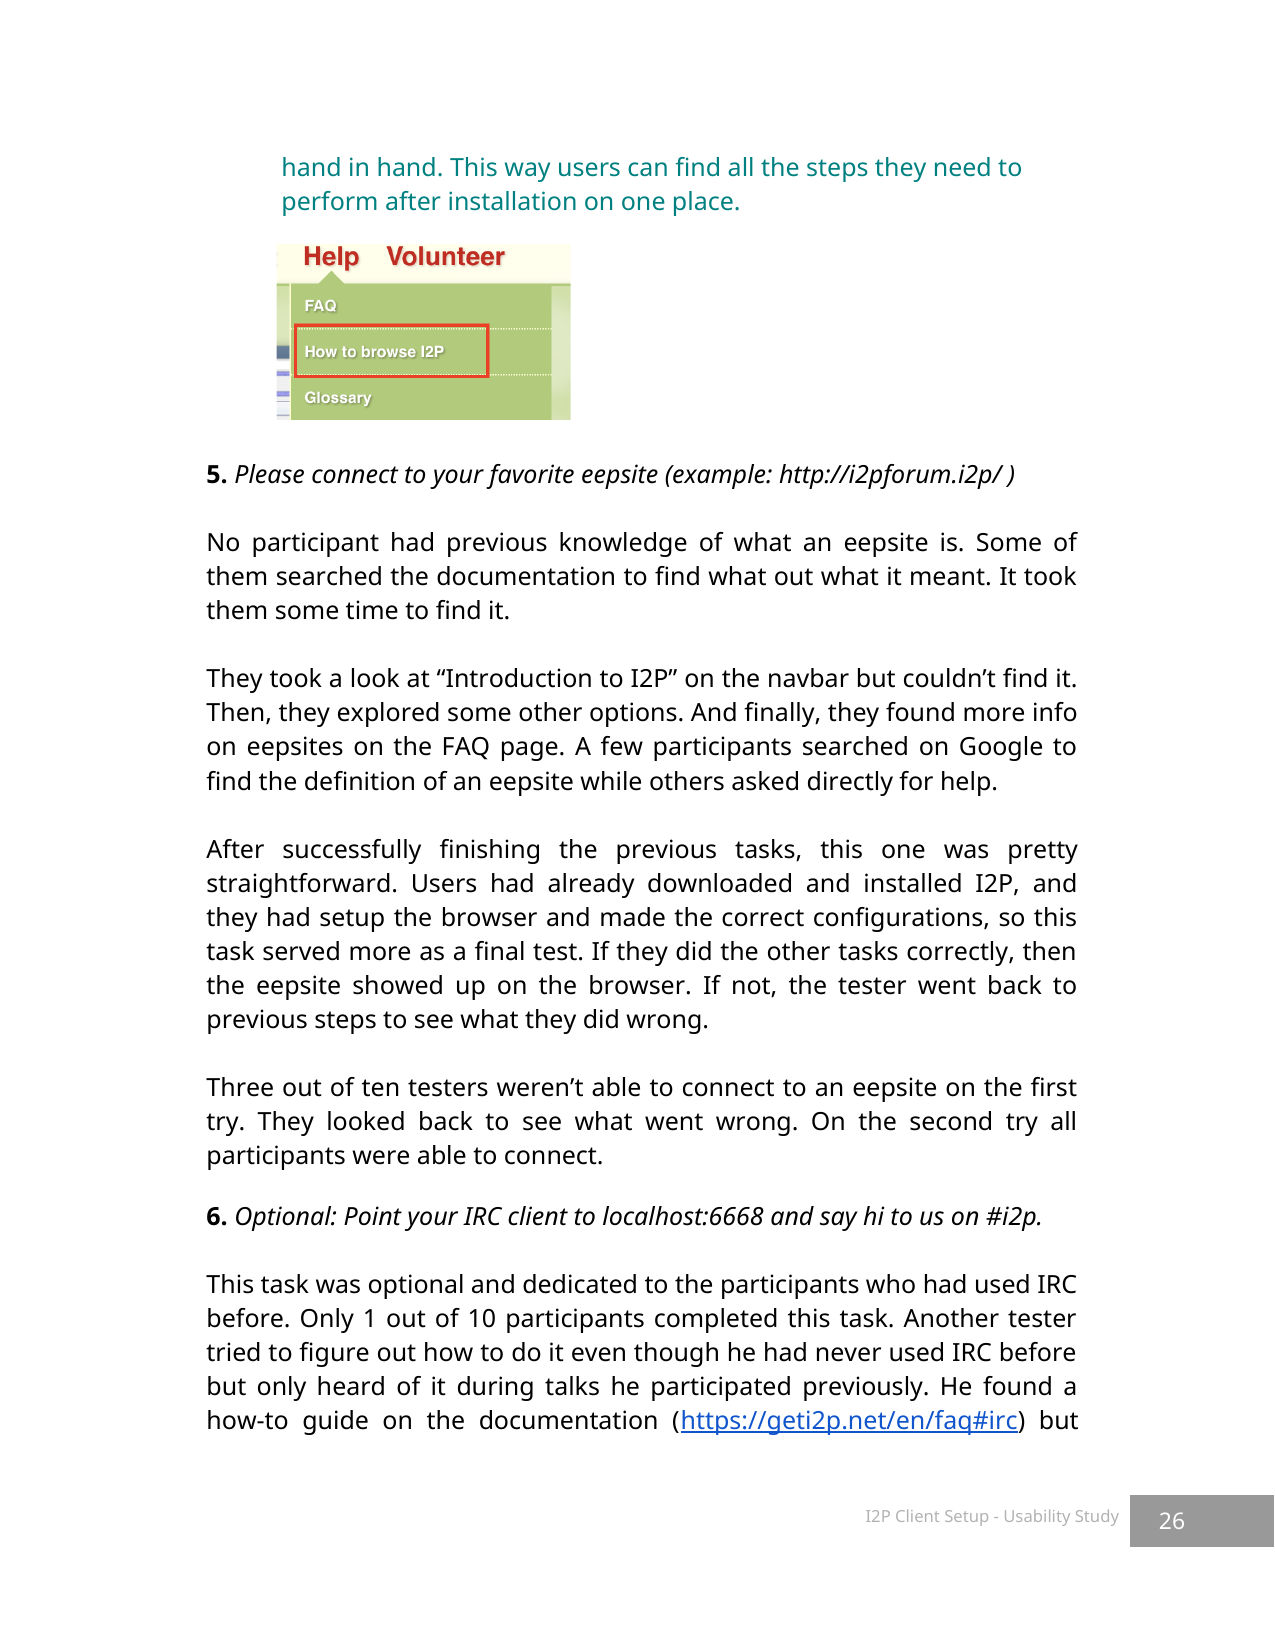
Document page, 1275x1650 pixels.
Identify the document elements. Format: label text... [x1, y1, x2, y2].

text No participant had previous knowledge of what an eepsite is. Some of them searched the documentation to find what out what it meant. It took them some time to find it. [206, 525, 1078, 627]
text 6. Optional: Point your IRC client to localhost:6668 and say hi to us on #i2p. [206, 1198, 1078, 1232]
text Three out of ten testers weren’t able to connect to an eepsite on the first try. They looked back to see what went wrong. On the second try all participants were able to connect. [206, 1070, 1078, 1172]
picture [276, 244, 571, 420]
text 5. Please connect to your favorite eepsite (example: http://i2pforum.i2p/ ) [206, 457, 1078, 491]
text This task was optional and dedicated to the participants who had used IRC before. Only 1 out of 10 participants completed this task. Another tester tried to figure out how to do it even though he had never used IRC before but only heard of it during talks he participated previously. He found a how-to guide on the documentation (https://geti2p.net/en/faq#irc) but [206, 1266, 1078, 1437]
list hand in hand. This way users can find all the steps they need to perform after installation on one place. [244, 150, 1078, 218]
text They took a look at “Introduction to I2P” on the navbar but couldn’t find it. Then, they explored some other options. And finally, they found more info on eepsites on the FAQ page. A few participants searched on Google to find the definition of an eepsite while others asked directly for help. [206, 661, 1078, 797]
text After successfully finishing the previous tasks, this one was pretty straightforward. Users had already downloaded and installed I2P, and they had setup the browser and made the correct configurations, so this task served more as a final test. If they did the other tasks correctly, then the eepsite showed up on the browser. If not, the tester went back to previous steps to see what they did wrong. [206, 831, 1078, 1036]
